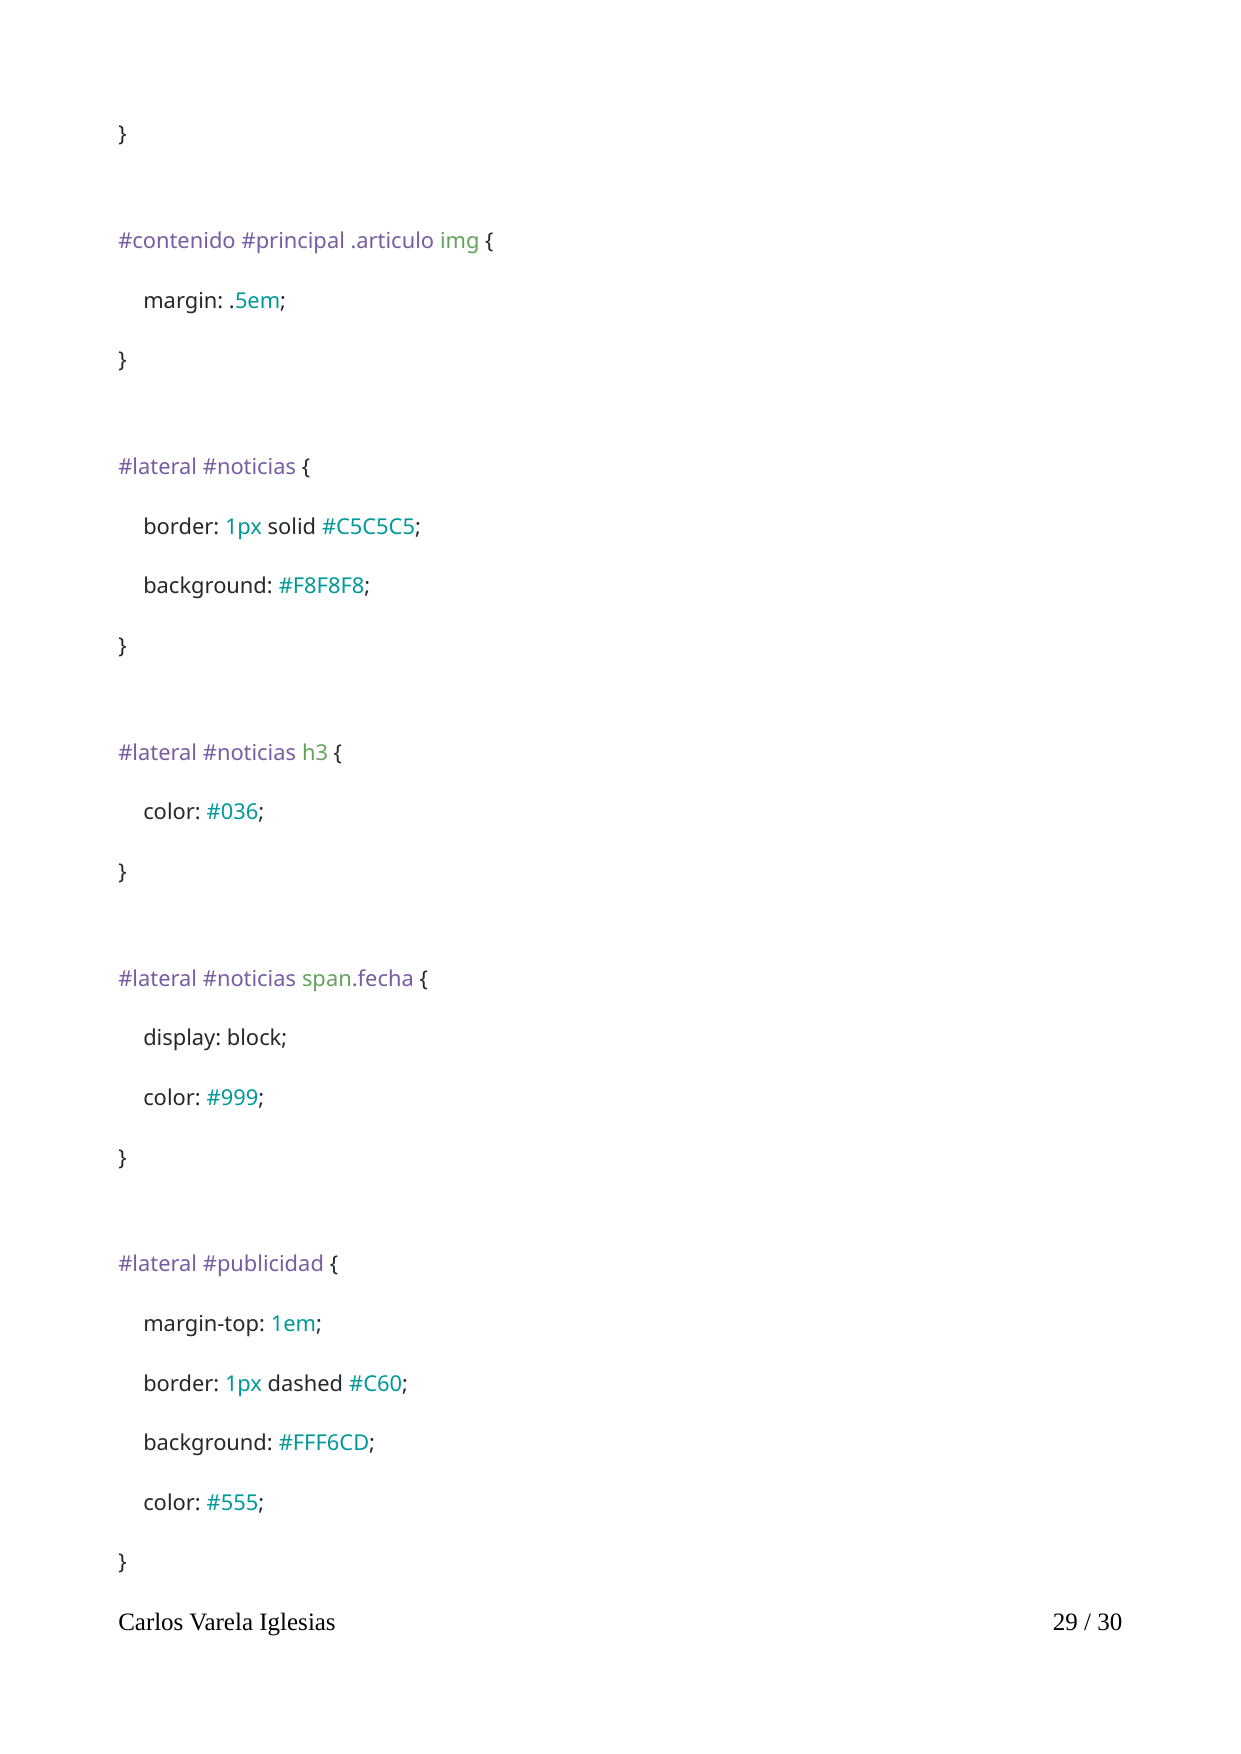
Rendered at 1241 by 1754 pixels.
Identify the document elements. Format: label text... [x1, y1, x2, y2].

text background: #FFF6CD; [118, 1427, 1122, 1457]
text color: #036; [118, 796, 1122, 826]
text } [118, 630, 1122, 659]
text #lateral #noticias span.fecha { [118, 963, 1122, 992]
text } [118, 1141, 1122, 1171]
text #lateral #noticias { [118, 451, 1122, 481]
text border: 1px dashed #C60; [118, 1367, 1122, 1397]
text #lateral #noticias h3 { [118, 737, 1122, 766]
text margin-top: 1em; [118, 1308, 1122, 1338]
text } [118, 344, 1122, 374]
text #contenido #principal .articulo img { [118, 225, 1122, 255]
text color: #555; [118, 1487, 1122, 1516]
text margin: .5em; [118, 284, 1122, 314]
text display: block; [118, 1022, 1122, 1052]
text color: #999; [118, 1082, 1122, 1112]
text background: #F8F8F8; [118, 570, 1122, 600]
text #lateral #publicidad { [118, 1248, 1122, 1278]
text } [118, 856, 1122, 886]
text border: 1px solid #C5C5C5; [118, 511, 1122, 540]
text } [118, 118, 1122, 148]
text } [118, 1546, 1122, 1576]
